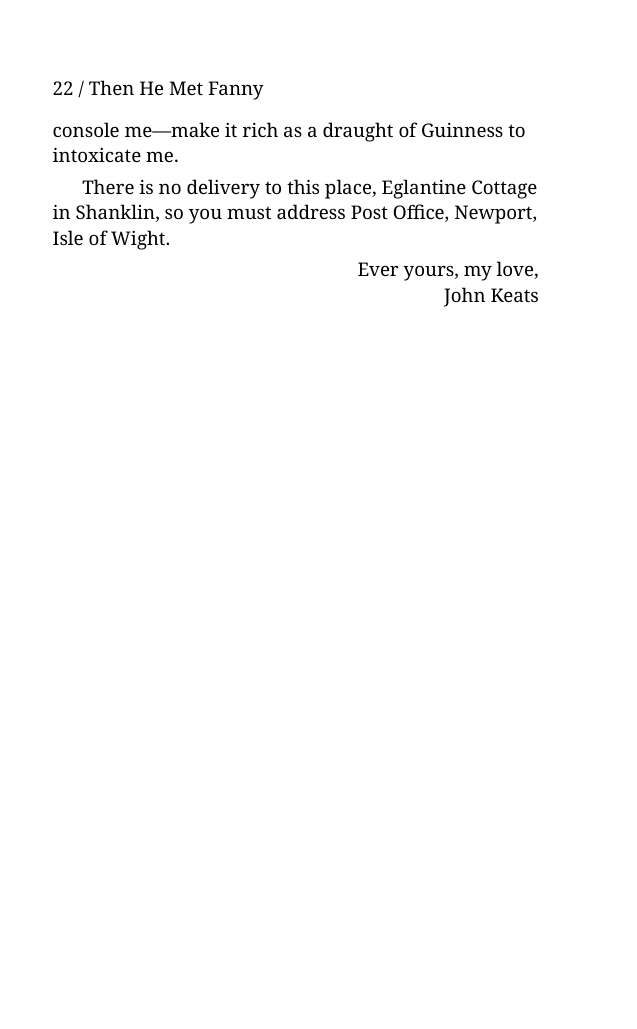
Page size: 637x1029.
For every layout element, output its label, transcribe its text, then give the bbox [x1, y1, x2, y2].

text John Keats [52, 283, 538, 308]
text console me—make it rich as a draught of Guinness to intoxicate me. [52, 117, 538, 168]
text Ever yours, my love, [52, 257, 538, 282]
text There is no delivery to this place, Eglantine Cottage in Shanklin, so you must address Post Office, Newport, Isle of Wight. [52, 174, 538, 251]
